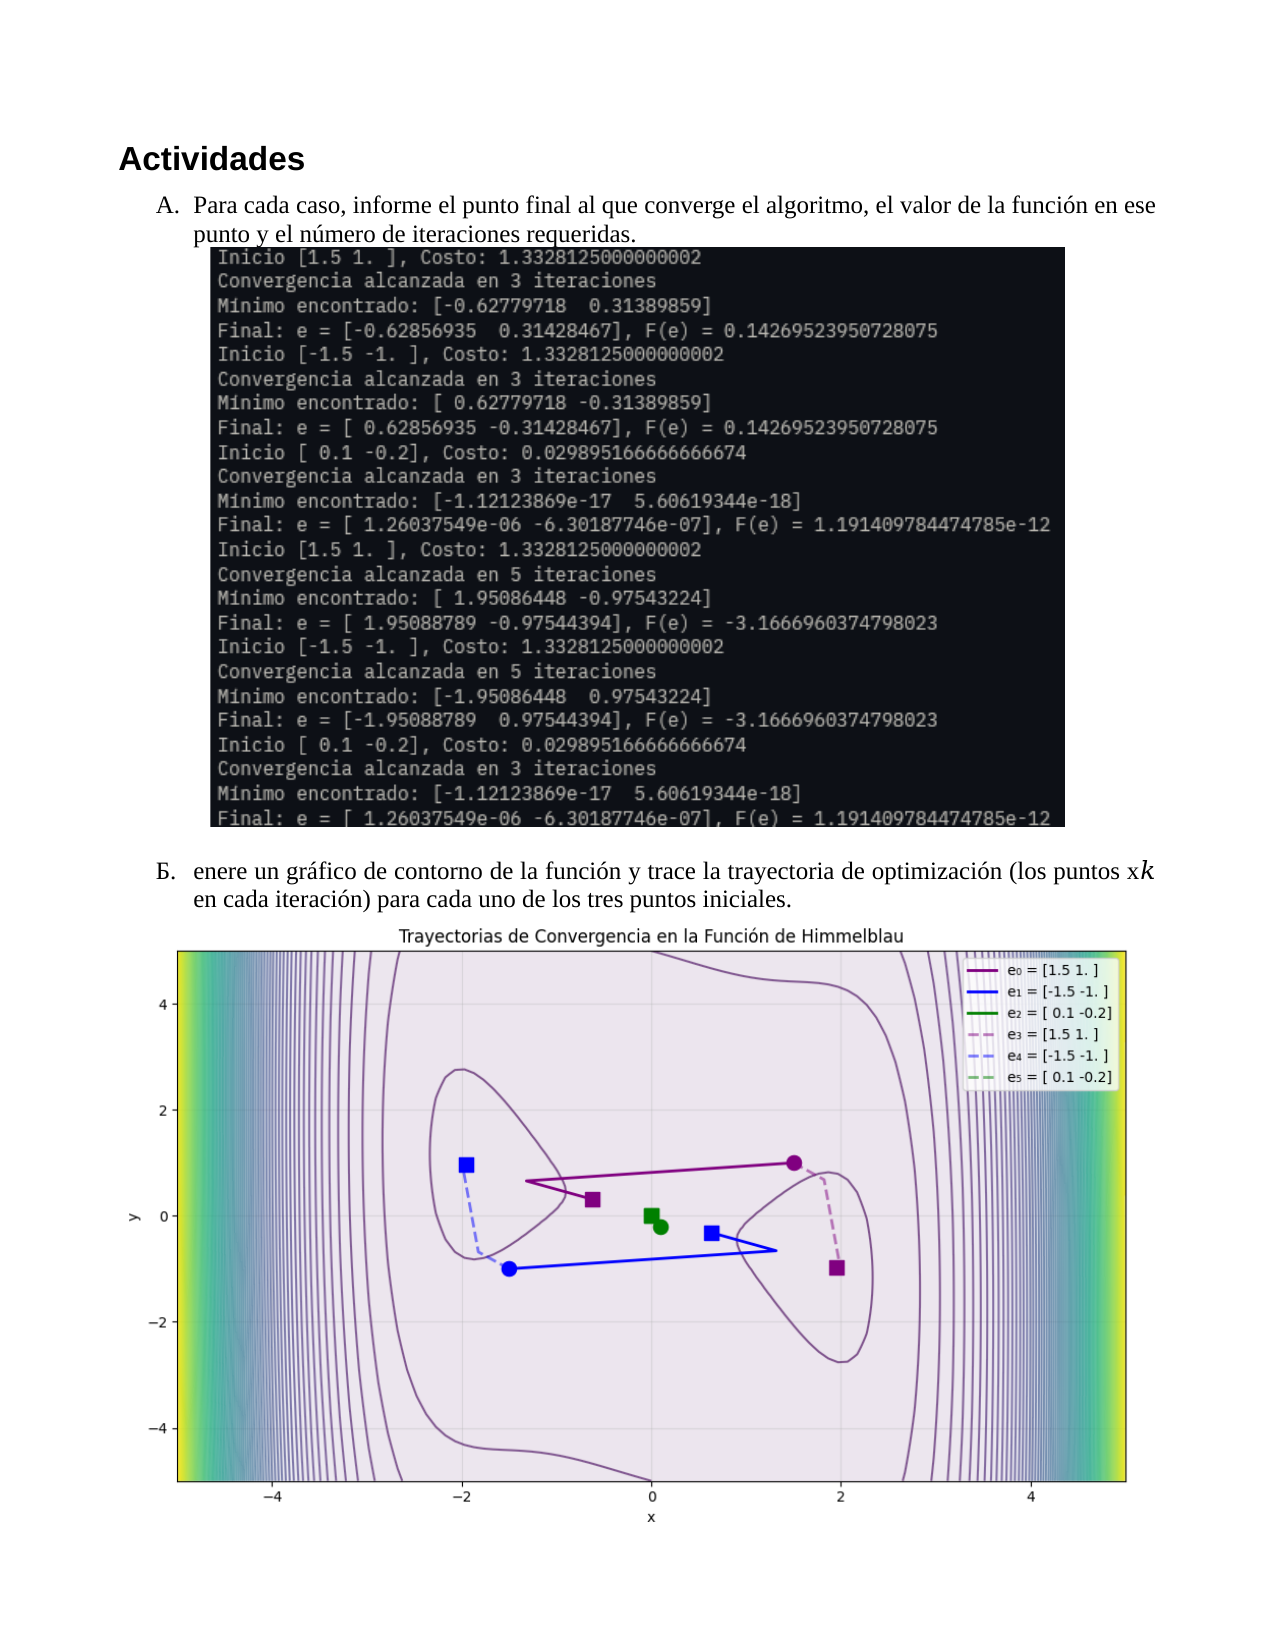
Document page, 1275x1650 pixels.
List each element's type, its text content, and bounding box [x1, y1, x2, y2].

list Para cada caso, informe el punto final al que converge el algoritmo, el valor de la función en ese punto y el número de iteraciones requeridas. [156, 190, 1157, 247]
picture [118, 913, 1157, 1523]
subtitle Actividades [118, 139, 1157, 177]
list enere un gráfico de contorno de la función y trace la trayectoria de optimización (los puntos x𝑘 en cada iteración) para cada uno de los tres puntos iniciales. [156, 856, 1157, 913]
picture [210, 247, 1065, 827]
